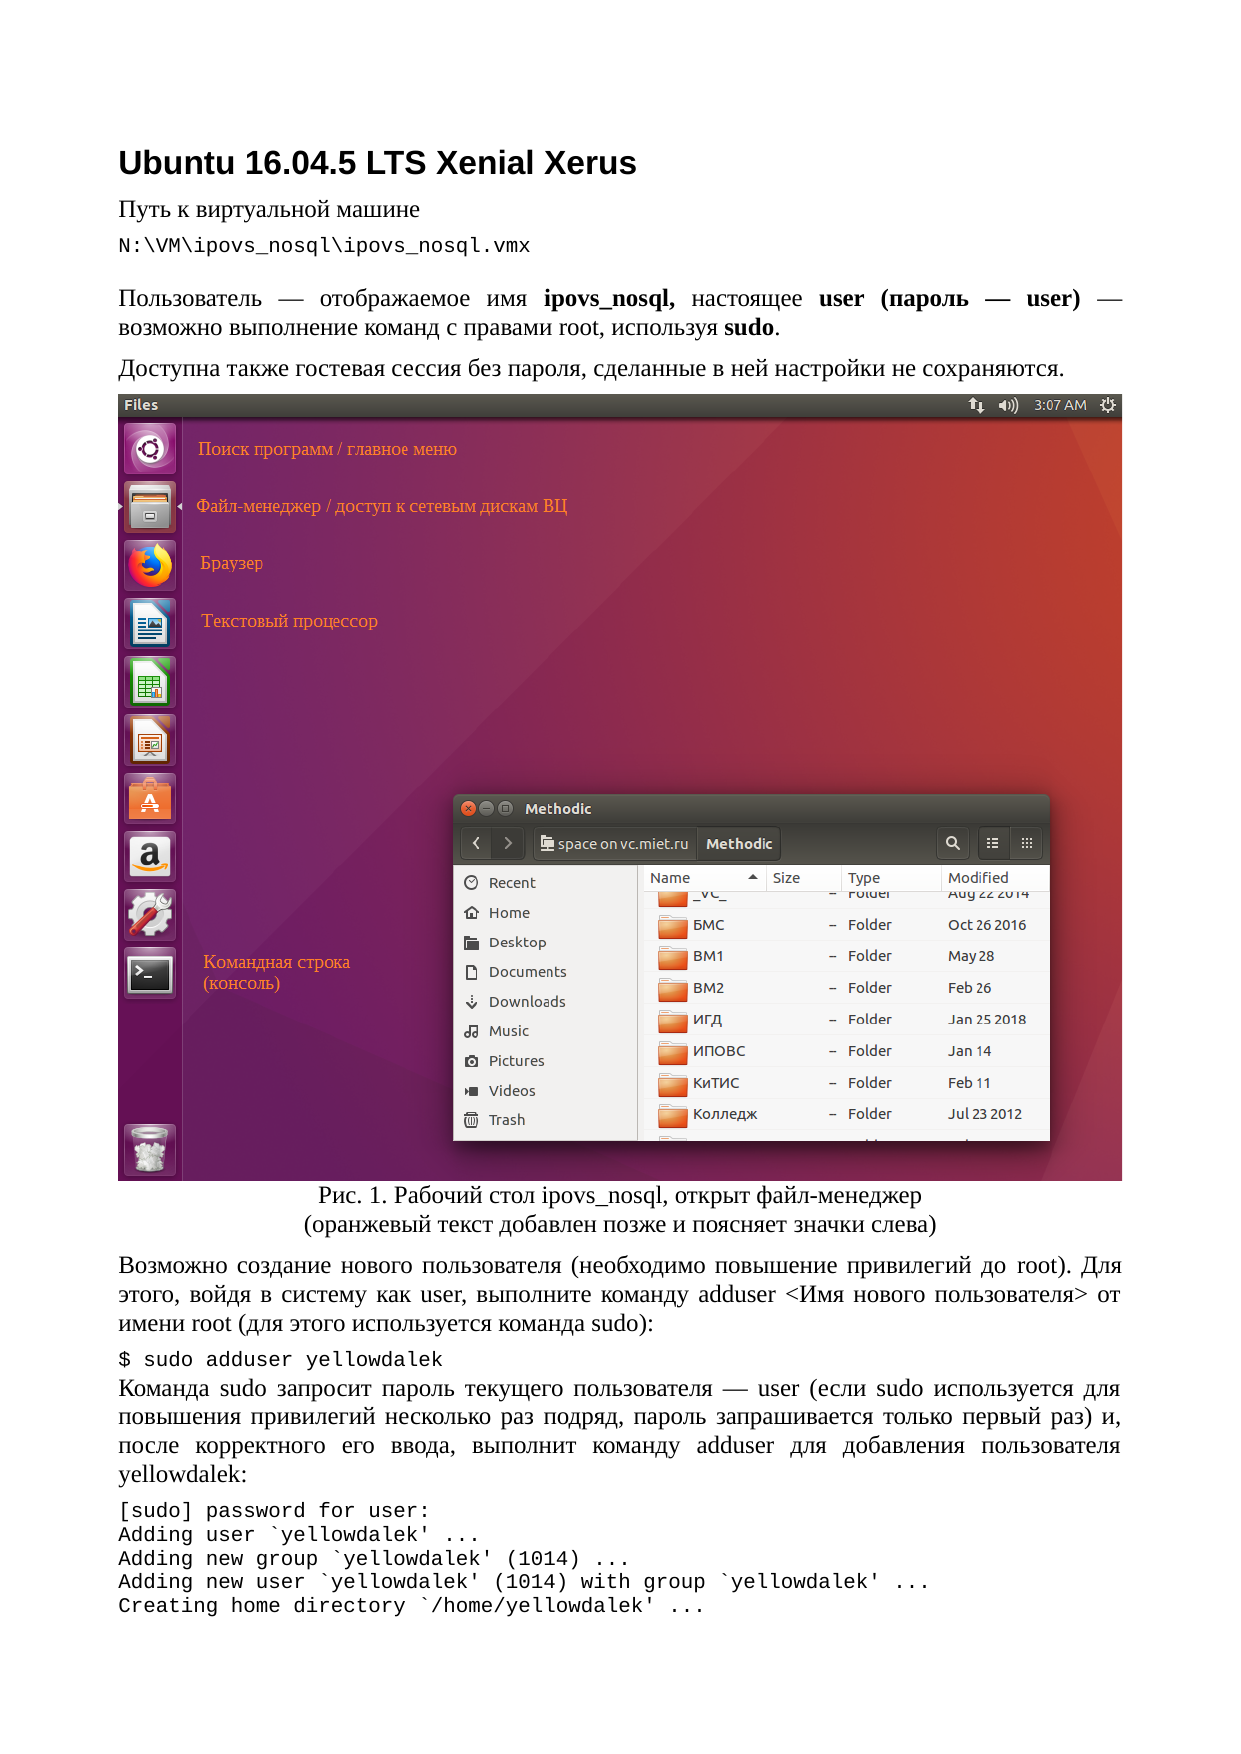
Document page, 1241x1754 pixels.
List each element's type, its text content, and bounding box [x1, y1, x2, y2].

text Adding user `yellowdalek' ... [118, 1524, 1122, 1547]
text Команда sudo запросит пароль текущего пользователя — user (если sudo используется для повышения привилегий несколько раз подряд, пароль запрашивается только первый раз) и, после корректного его ввода, выполнит команду adduser для добавления пользователя yellowdalek: [118, 1373, 1122, 1488]
text [sudo] password for user: [118, 1500, 1122, 1524]
picture [118, 394, 1123, 1181]
text N:\VM\ipovs_nosql\ipovs_nosql.vmx [118, 236, 1122, 259]
text Adding new group `yellowdalek' (1014) ... [118, 1547, 1122, 1571]
text $ sudo adduser yellowdalek [118, 1349, 1122, 1373]
text Путь к виртуальной машине [118, 194, 1122, 223]
text Рис. 1. Рабочий стол ipovs_nosql, открыт файл-менеджер (оранжевый текст добавлен позже и поясняет значки слева) [118, 1181, 1122, 1238]
subtitle Ubuntu 16.04.5 LTS Xenial Xerus [118, 143, 1122, 182]
text Adding new user `yellowdalek' (1014) with group `yellowdalek' ... [118, 1571, 1122, 1595]
text Пользователь — отображаемое имя ipovs_nosql, настоящее user (пароль — user) — возможно выполнение команд с правами root, используя sudo. [118, 283, 1122, 340]
text Возможно создание нового пользователя (необходимо повышение привилегий до root). Для этого, войдя в систему как user, выполните команду adduser <Имя нового пользователя> от имени root (для этого используется команда sudo): [118, 1250, 1122, 1337]
text Доступна также гостевая сессия без пароля, сделанные в ней настройки не сохраняются. [118, 353, 1122, 382]
text Creating home directory `/home/yellowdalek' ... [118, 1595, 1122, 1618]
